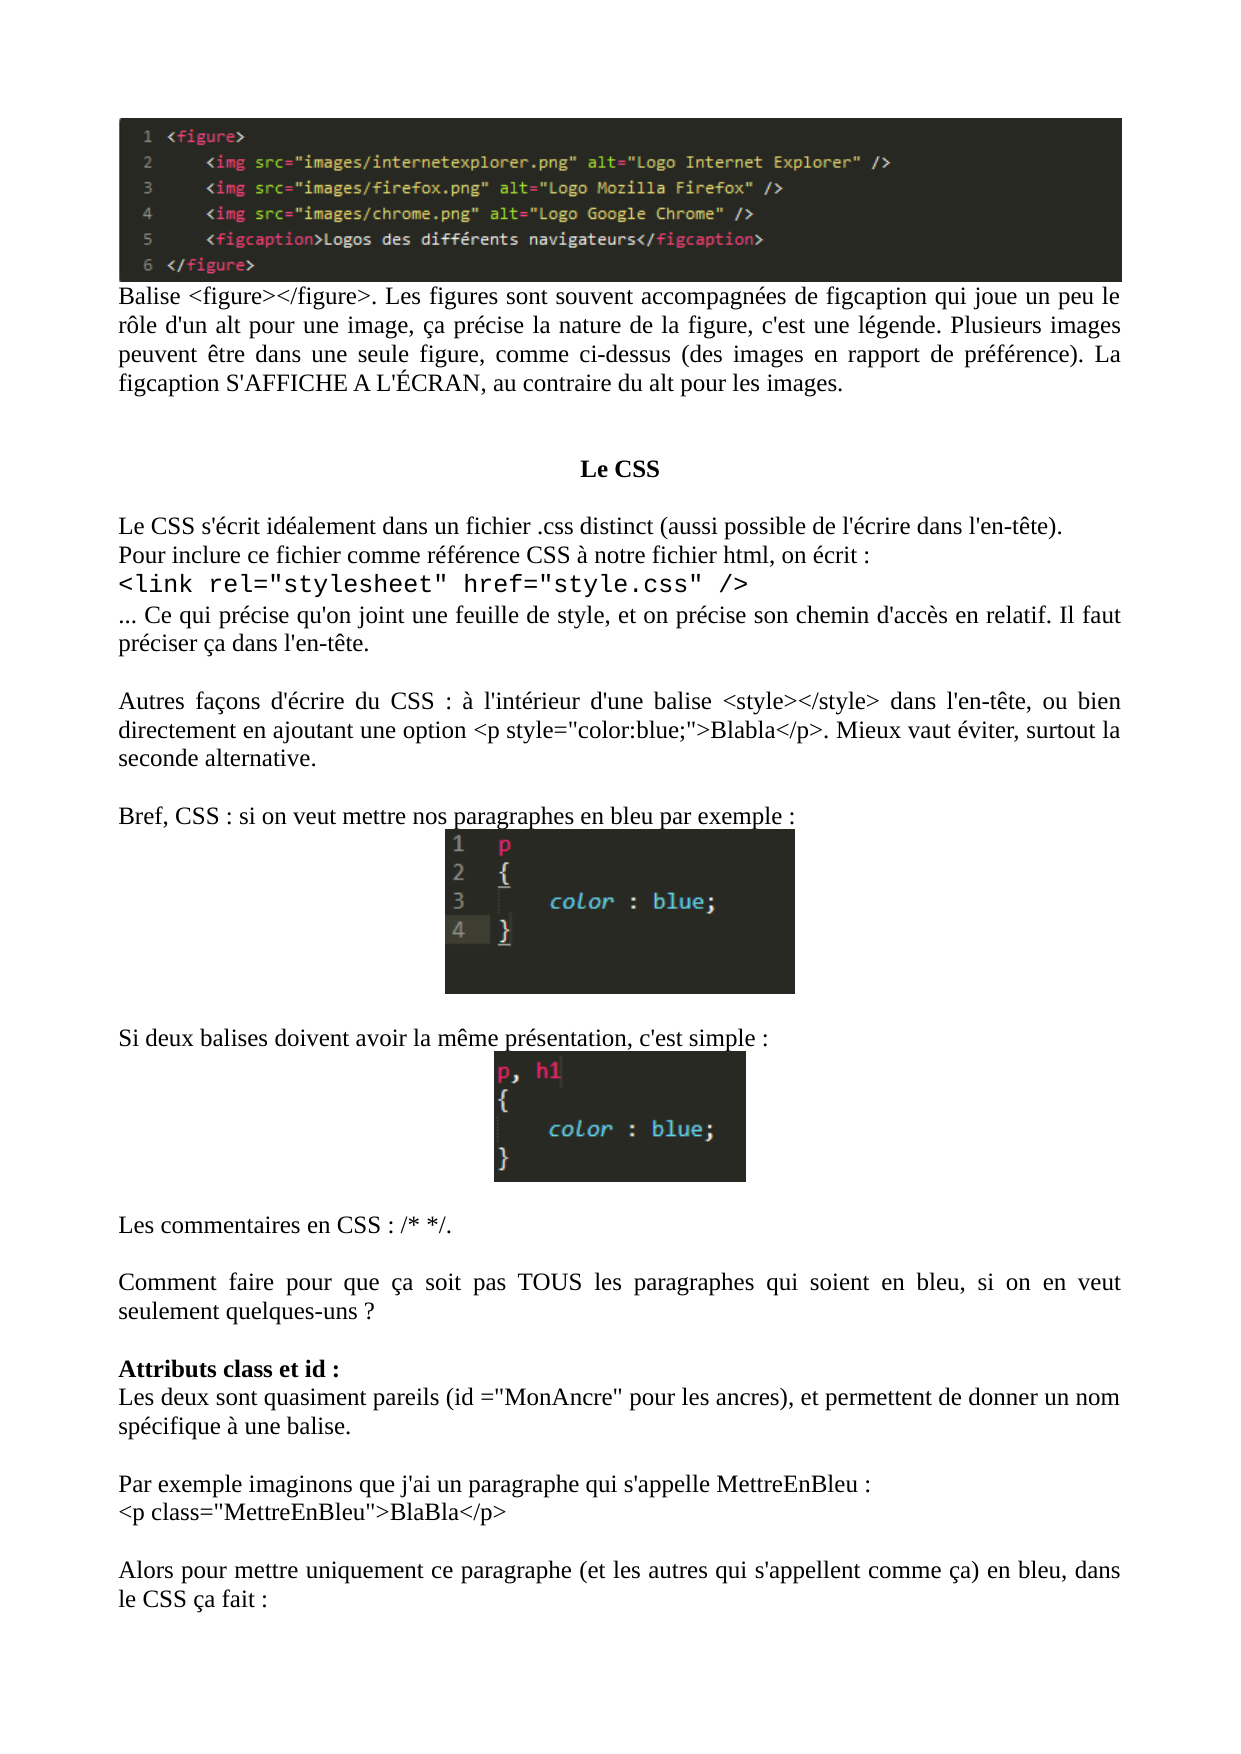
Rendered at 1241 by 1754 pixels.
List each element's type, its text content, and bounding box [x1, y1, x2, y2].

text Alors pour mettre uniquement ce paragraphe (et les autres qui s'appellent comme ça) en bleu, dans le CSS ça fait : [118, 1555, 1122, 1612]
text Comment faire pour que ça soit pas TOUS les paragraphes qui soient en bleu, si on en veut seulement quelques-uns ? [118, 1267, 1122, 1325]
text Pour inclure ce fichier comme référence CSS à notre fichier html, on écrit : [118, 540, 1122, 569]
text <link rel="stylesheet" href="style.css" /> [118, 569, 1122, 600]
text Le CSS [118, 454, 1122, 483]
text Si deux balises doivent avoir la même présentation, c'est simple : [118, 1023, 1122, 1051]
text Les deux sont quasiment pareils (id ="MonAncre" pour les ancres), et permettent de donner un nom spécifique à une balise. [118, 1382, 1122, 1440]
text Autres façons d'écrire du CSS : à l'intérieur d'une balise <style></style> dans l'en-tête, ou bien directement en ajoutant une option <p style="color:blue;">Blabla</p>. Mieux vaut éviter, surtout la seconde alternative. [118, 686, 1122, 772]
text ... Ce qui précise qu'on joint une feuille de style, et on précise son chemin d'accès en relatif. Il faut préciser ça dans l'en-tête. [118, 600, 1122, 657]
text <p class="MettreEnBleu">BlaBla</p> [118, 1497, 1122, 1526]
text Attributs class et id : [118, 1354, 1122, 1382]
text Par exemple imaginons que j'ai un paragraphe qui s'appelle MettreEnBleu : [118, 1469, 1122, 1497]
text Le CSS s'écrit idéalement dans un fichier .css distinct (aussi possible de l'écrire dans l'en-tête). [118, 511, 1122, 540]
text Les commentaires en CSS : /* */. [118, 1210, 1122, 1239]
text Bref, CSS : si on veut mettre nos paragraphes en bleu par exemple : [118, 801, 1122, 830]
text Balise <figure></figure>. Les figures sont souvent accompagnées de figcaption qui joue un peu le rôle d'un alt pour une image, ça précise la nature de la figure, c'est une légende. Plusieurs images peuvent être dans une seule figure, comme ci-dessus (des images en rapport de préférence). La figcaption S'AFFICHE A L'ÉCRAN, au contraire du alt pour les images. [118, 282, 1122, 396]
